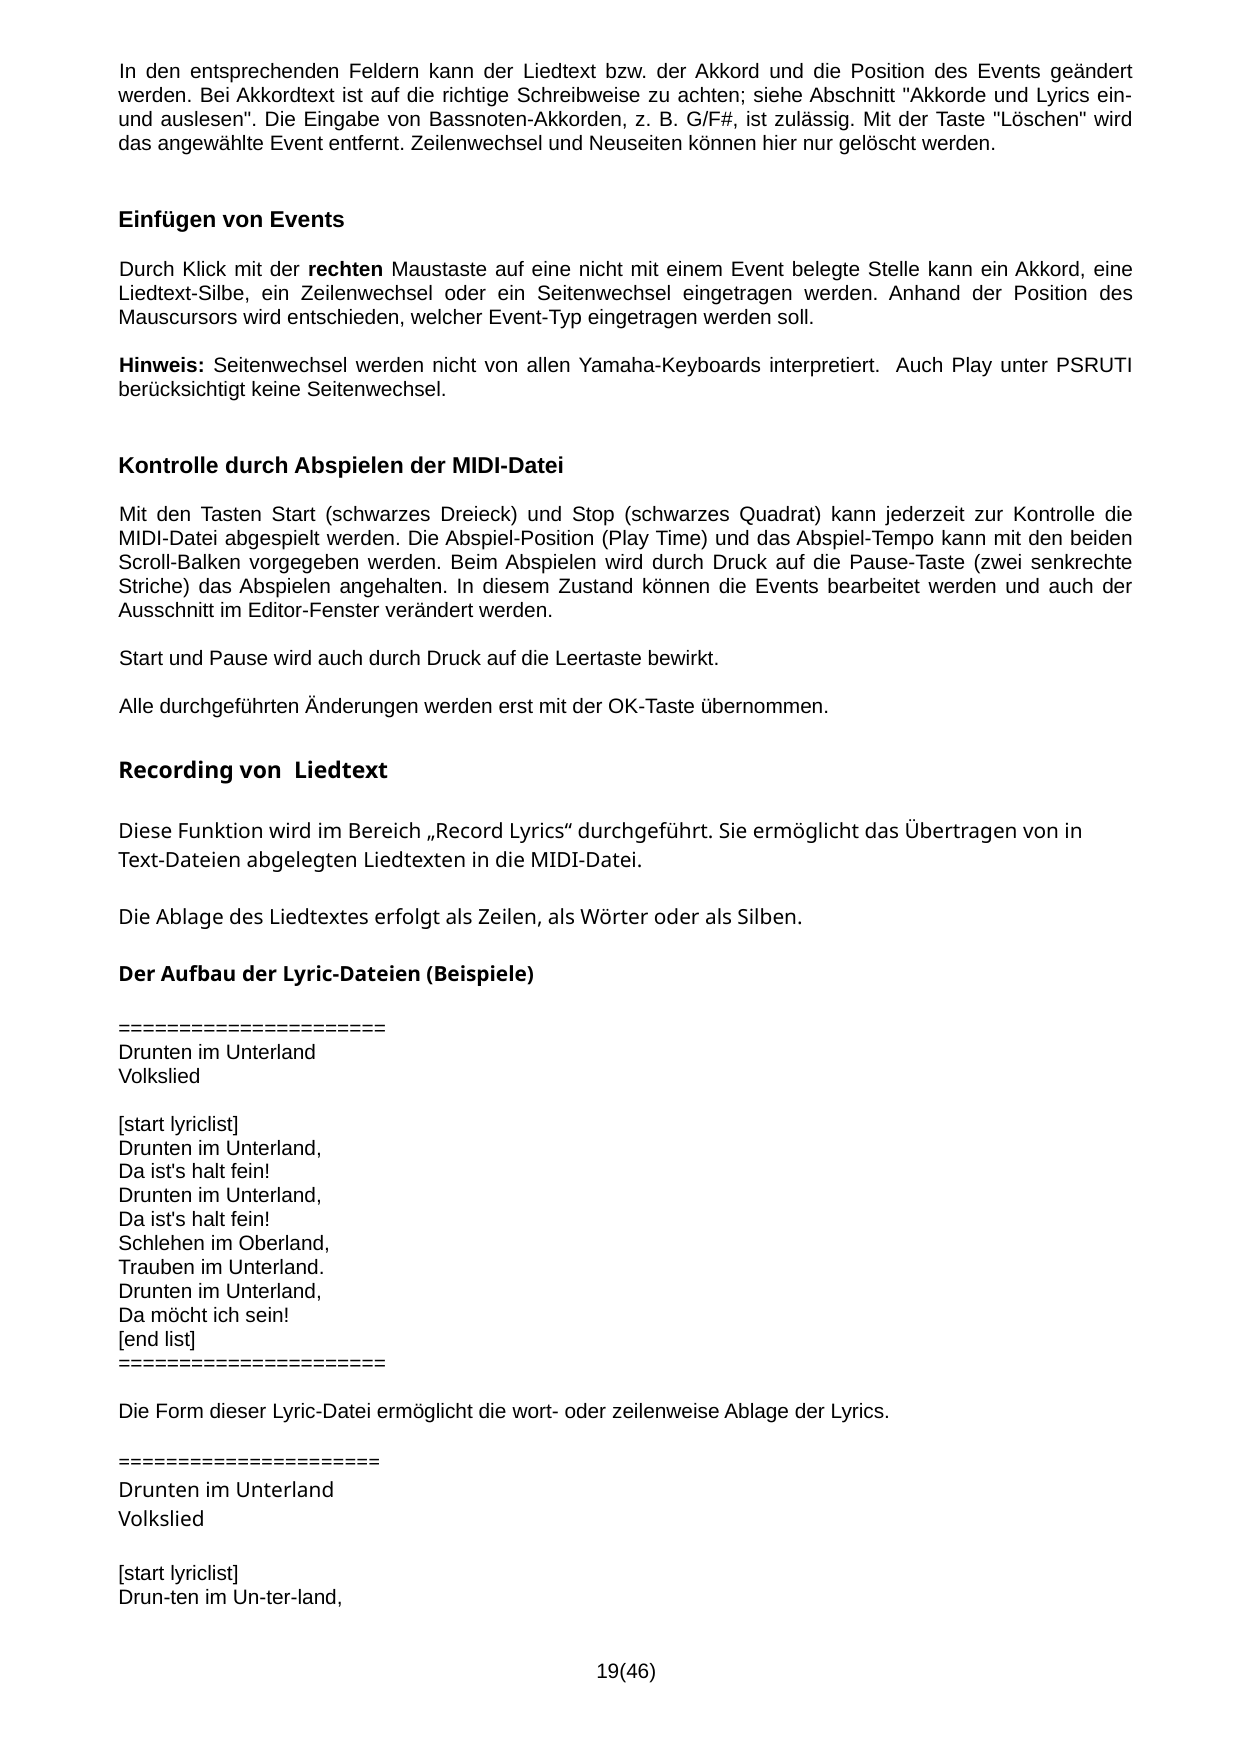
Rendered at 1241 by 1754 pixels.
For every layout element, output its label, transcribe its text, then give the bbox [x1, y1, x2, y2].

text Volkslied [118, 1504, 1134, 1532]
subtitle Kontrolle durch Abspielen der MIDI-Datei [118, 452, 1134, 478]
text Drunten im Unterland [118, 1039, 1134, 1063]
text ====================== [118, 1351, 1134, 1375]
text Da möcht ich sein! [118, 1303, 1134, 1327]
text ====================== [118, 1447, 1134, 1475]
text Schlehen im Oberland, [118, 1231, 1134, 1255]
subtitle Einfügen von Events [118, 206, 1134, 233]
text Trauben im Unterland. [118, 1255, 1134, 1279]
text Drunten im Unterland [118, 1475, 1134, 1504]
text Der Aufbau der Lyric-Dateien (Beispiele) [118, 959, 1134, 987]
text Drun-ten im Un-ter-land, [118, 1584, 1134, 1608]
text Volkslied [118, 1063, 1134, 1087]
text Durch Klick mit der rechten Maustaste auf eine nicht mit einem Event belegte Stelle kann ein Akkord, eine Liedtext-Silbe, ein Zeilenwechsel oder ein Seitenwechsel eingetragen werden. Anhand der Position des Mauscursors wird entschieden, welcher Event-Typ eingetragen werden soll. [118, 257, 1134, 328]
text Da ist's halt fein! [118, 1207, 1134, 1231]
text Start und Pause wird auch durch Druck auf die Leertaste bewirkt. [118, 646, 1134, 670]
text Mit den Tasten Start (schwarzes Dreieck) und Stop (schwarzes Quadrat) kann jederzeit zur Kontrolle die MIDI-Datei abgespielt werden. Die Abspiel-Position (Play Time) und das Abspiel-Tempo kann mit den beiden Scroll-Balken vorgegeben werden. Beim Abspielen wird durch Druck auf die Pause-Taste (zwei senkrechte Striche) das Abspielen angehalten. In diesem Zustand können die Events bearbeitet werden und auch der Ausschnitt im Editor-Fenster verändert werden. [118, 502, 1134, 622]
text Die Form dieser Lyric-Datei ermöglicht die wort- oder zeilenweise Ablage der Lyrics. [118, 1399, 1134, 1423]
text In den entsprechenden Feldern kann der Liedtext bzw. der Akkord und die Position des Events geändert werden. Bei Akkordtext ist auf die richtige Schreibweise zu achten; siehe Abschnitt "Akkorde und Lyrics ein- und auslesen". Die Eingabe von Bassnoten-Akkorden, z. B. G/F#, ist zulässig. Mit der Taste "Löschen" wird das angewählte Event entfernt. Zeilenwechsel und Neuseiten können hier nur gelöscht werden. [118, 59, 1134, 155]
text Diese Funktion wird im Bereich „Record Lyrics“ durchgeführt. Sie ermöglicht das Übertragen von in Text-Dateien abgelegten Liedtexten in die MIDI-Datei. [118, 817, 1134, 873]
text Drunten im Unterland, [118, 1183, 1134, 1207]
text [start lyriclist] [118, 1111, 1134, 1135]
text Drunten im Unterland, [118, 1279, 1134, 1303]
text Da ist's halt fein! [118, 1159, 1134, 1183]
text Alle durchgeführten Änderungen werden erst mit der OK-Taste übernommen. [118, 694, 1134, 718]
text ====================== [118, 1016, 1134, 1039]
text [end list] [118, 1327, 1134, 1351]
text Drunten im Unterland, [118, 1135, 1134, 1159]
text [start lyriclist] [118, 1561, 1134, 1584]
text Hinweis: Seitenwechsel werden nicht von allen Yamaha-Keyboards interpretiert. Auch Play unter PSRUTI berücksichtigt keine Seitenwechsel. [118, 352, 1134, 400]
text Die Ablage des Liedtextes erfolgt als Zeilen, als Wörter oder als Silben. [118, 902, 1134, 930]
subtitle Recording von Liedtext [118, 754, 1134, 785]
